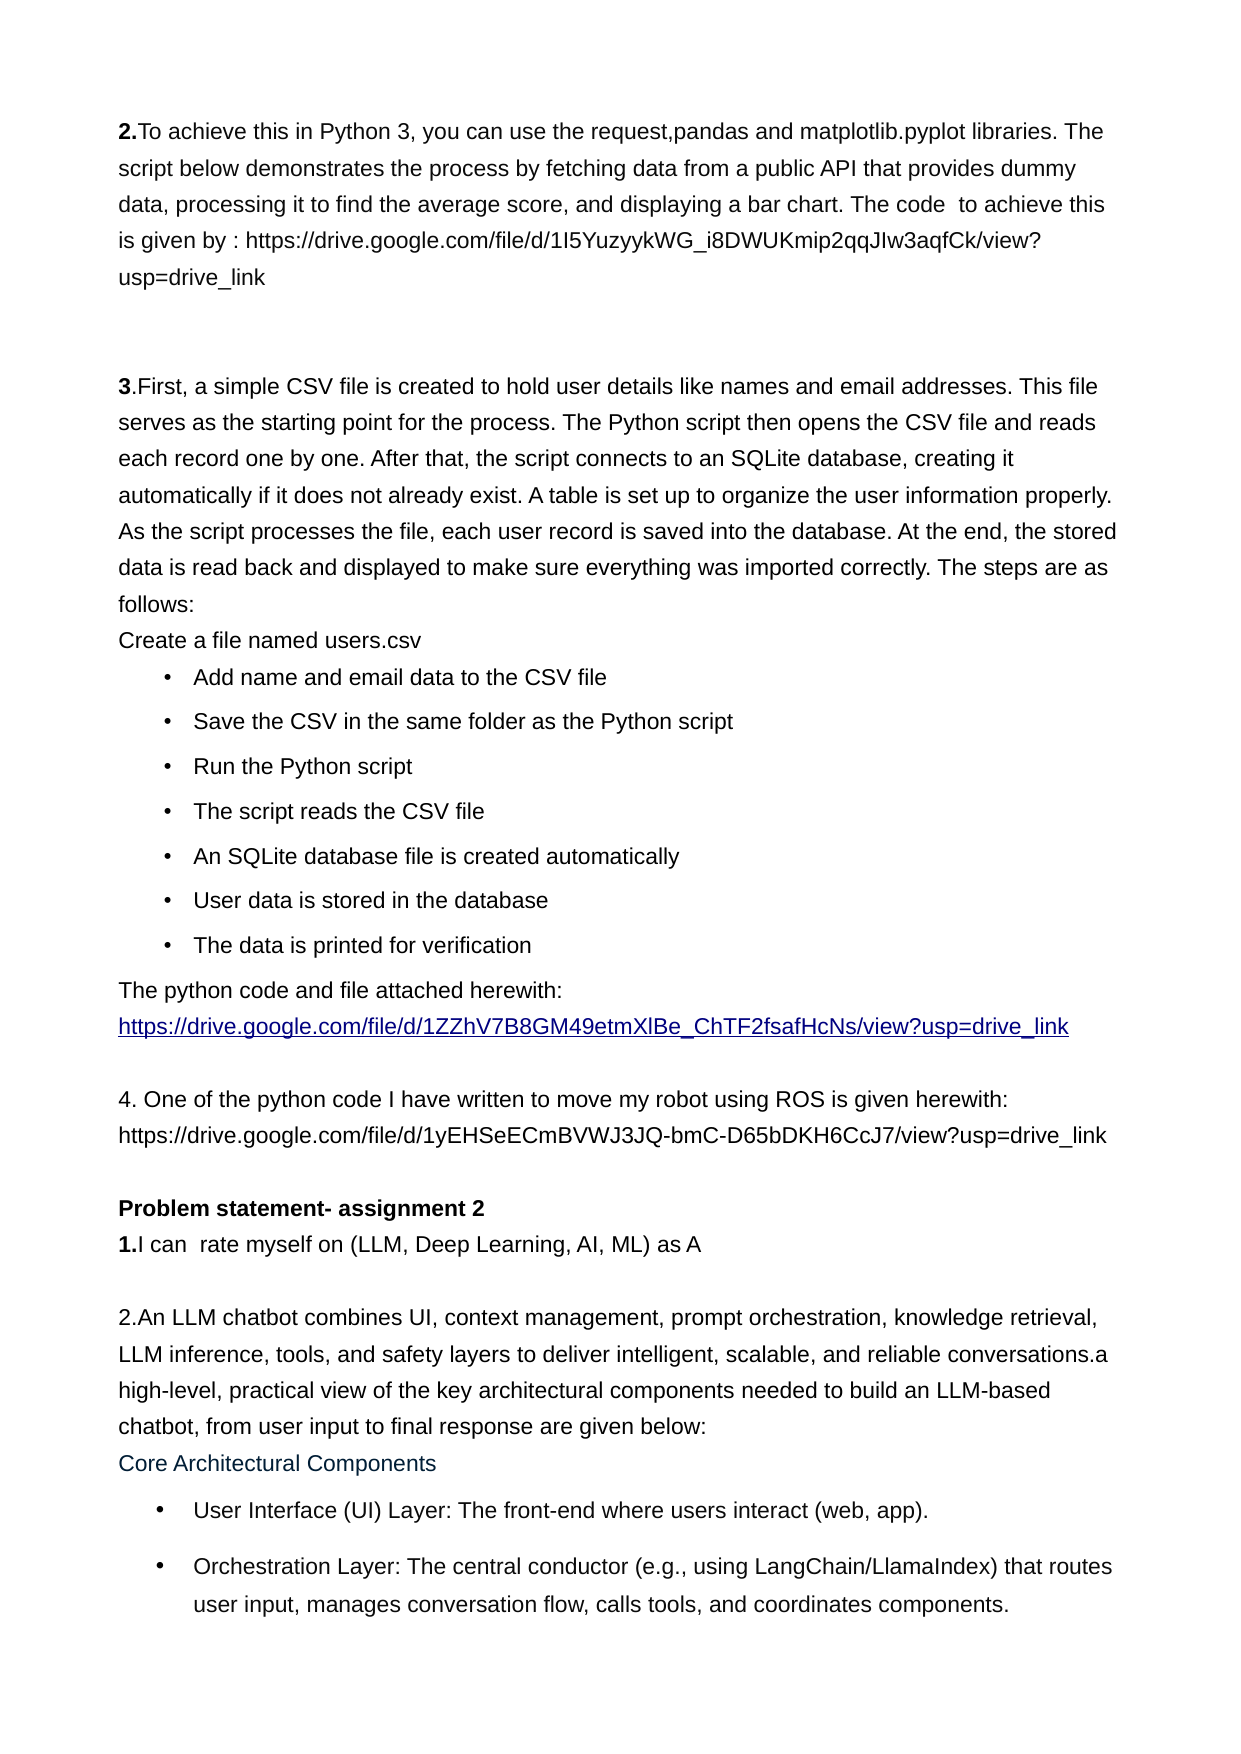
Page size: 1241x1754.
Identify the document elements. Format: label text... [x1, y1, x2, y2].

list User Interface (UI) Layer: The front-end where users interact (web, app). [156, 1486, 1122, 1523]
text 2.An LLM chatbot combines UI, context management, prompt orchestration, knowledge retrieval, LLM inference, tools, and safety layers to deliver intelligent, scalable, and reliable conversations.a high-level, practical view of the key architectural components needed to build an LLM-based chatbot, from user input to final response are given below: [118, 1304, 1122, 1439]
list The data is printed for verification [164, 932, 1122, 958]
list Save the CSV in the same folder as the Python script [164, 708, 1122, 734]
text Core Architectural Components [118, 1449, 1122, 1476]
list An SQLite database file is created automatically [164, 843, 1122, 869]
list The script reads the CSV file [164, 798, 1122, 824]
text Problem statement- assignment 2 [118, 1195, 1122, 1221]
list Orchestration Layer: The central conductor (e.g., using LangChain/LlamaIndex) that routes user input, manages conversation flow, calls tools, and coordinates components. [156, 1542, 1122, 1617]
text Create a file named users.csv [118, 627, 1122, 653]
list Add name and email data to the CSV file [164, 663, 1122, 690]
text 4. One of the python code I have written to move my robot using ROS is given herewith: https://drive.google.com/file/d/1yEHSeECmBVWJ3JQ-bmC-D65bDKH6CcJ7/view?usp=drive_link [118, 1086, 1122, 1149]
text 1.I can rate myself on (LLM, Deep Learning, AI, ML) as A [118, 1231, 1122, 1258]
list User data is stored in the database [164, 887, 1122, 914]
text The python code and file attached herewith: https://drive.google.com/file/d/1ZZhV7B8GM49etmXlBe_ChTF2fsafHcNs/view?usp=drive_link [118, 977, 1122, 1040]
text 3.First, a simple CSV file is created to hold user details like names and email addresses. This file serves as the starting point for the process. The Python script then opens the CSV file and reads each record one by one. After that, the script connects to an SQLite database, creating it automatically if it does not already exist. A table is set up to organize the user information properly. As the script processes the file, each user record is saved into the database. At the end, the stored data is read back and displayed to make sure everything was imported correctly. The steps are as follows: [118, 373, 1122, 617]
text 2.To achieve this in Python 3, you can use the request,pandas and matplotlib.pyplot libraries. The script below demonstrates the process by fetching data from a public API that provides dummy data, processing it to find the average score, and displaying a bar chart. The code to achieve this is given by : https://drive.google.com/file/d/1I5YuzyykWG_i8DWUKmip2qqJIw3aqfCk/view?usp=drive_link [118, 118, 1122, 326]
list Run the Python script [164, 753, 1122, 779]
